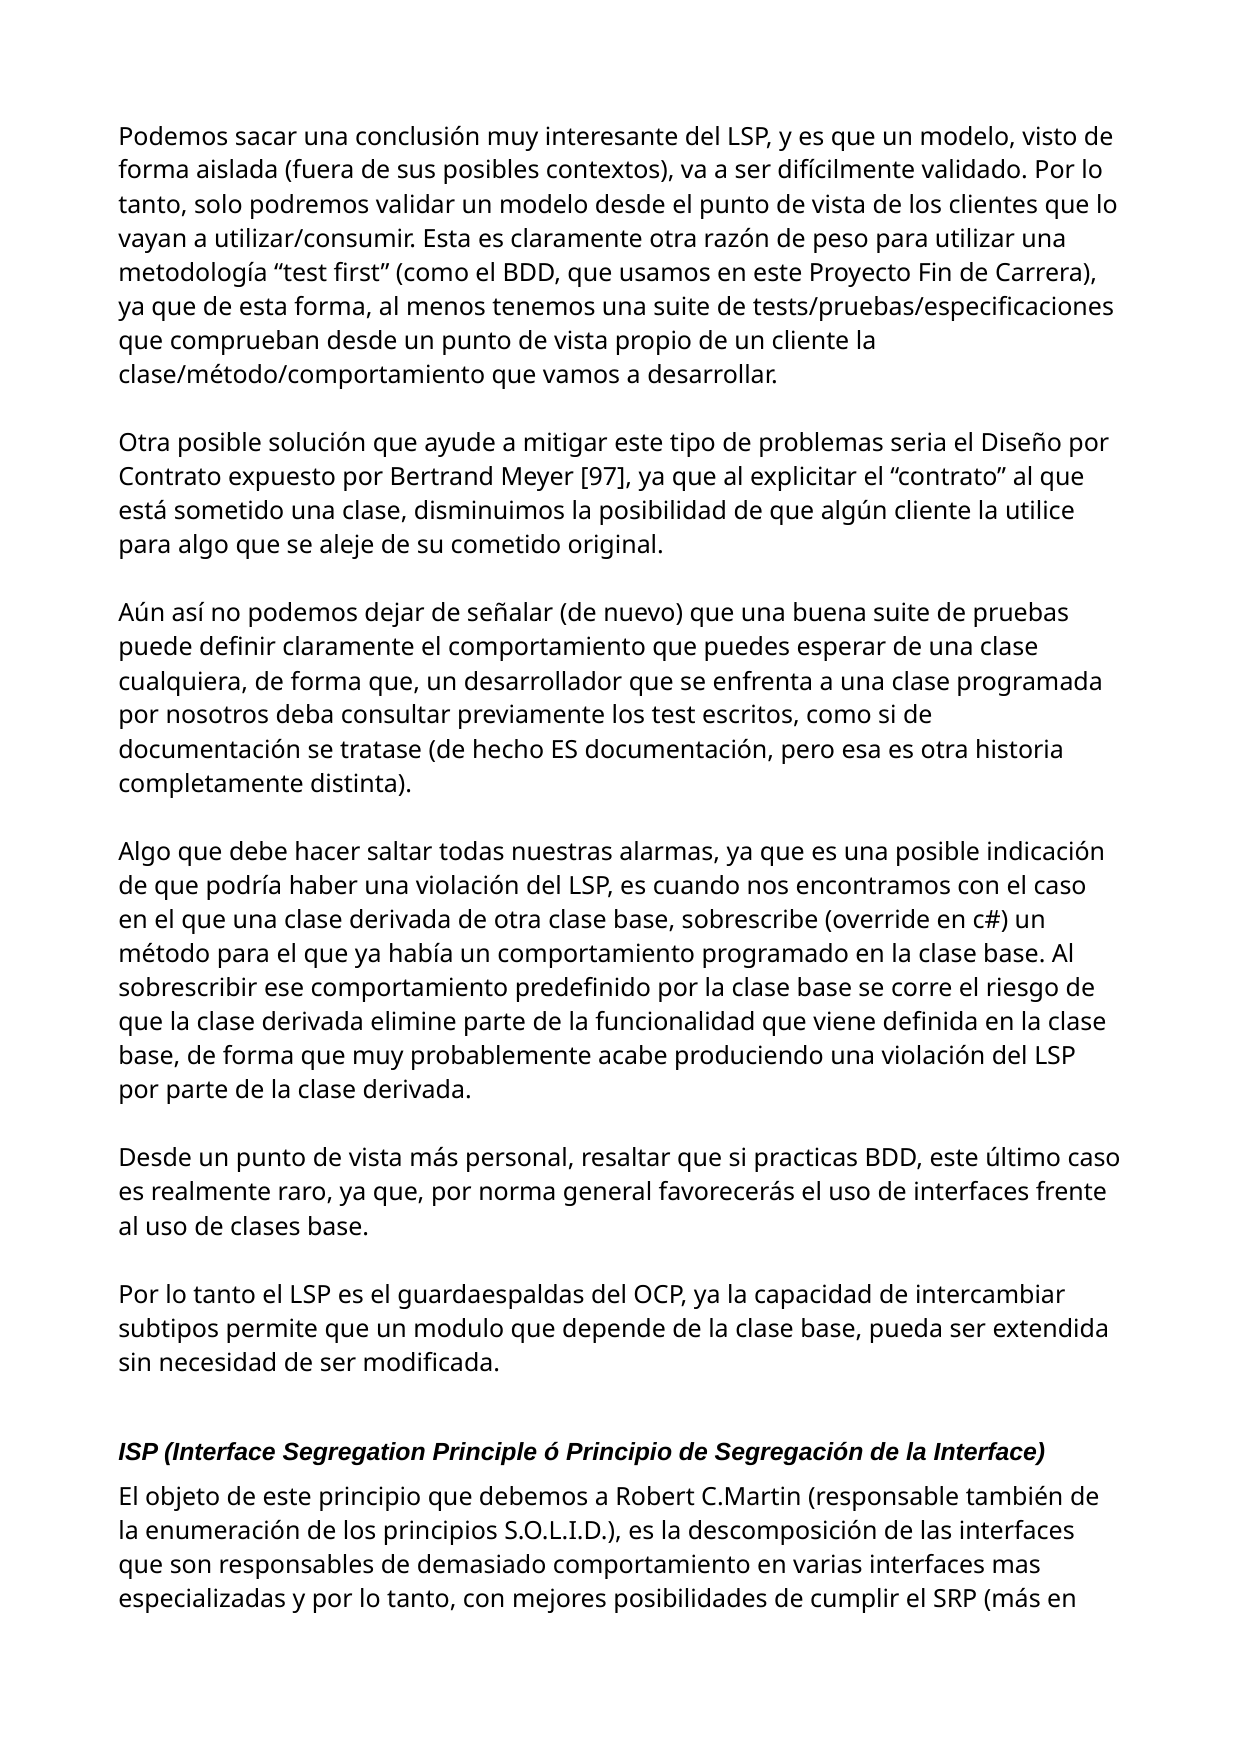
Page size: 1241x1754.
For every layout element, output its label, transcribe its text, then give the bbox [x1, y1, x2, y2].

text Podemos sacar una conclusión muy interesante del LSP, y es que un modelo, visto de forma aislada (fuera de sus posibles contextos), va a ser difícilmente validado. Por lo tanto, solo podremos validar un modelo desde el punto de vista de los clientes que lo vayan a utilizar/consumir. Esta es claramente otra razón de peso para utilizar una metodología “test first” (como el BDD, que usamos en este Proyecto Fin de Carrera), ya que de esta forma, al menos tenemos una suite de tests/pruebas/especificaciones que comprueban desde un punto de vista propio de un cliente la clase/método/comportamiento que vamos a desarrollar. [118, 118, 1122, 391]
text El objeto de este principio que debemos a Robert C.Martin (responsable también de la enumeración de los principios S.O.L.I.D.), es la descomposición de las interfaces que son responsables de demasiado comportamiento en varias interfaces mas especializadas y por lo tanto, con mejores posibilidades de cumplir el SRP (más en [118, 1478, 1122, 1615]
text Otra posible solución que ayude a mitigar este tipo de problemas seria el Diseño por Contrato expuesto por Bertrand Meyer [97], ya que al explicitar el “contrato” al que está sometido una clase, disminuimos la posibilidad de que algún cliente la utilice para algo que se aleje de su cometido original. [118, 425, 1122, 561]
text Algo que debe hacer saltar todas nuestras alarmas, ya que es una posible indicación de que podría haber una violación del LSP, es cuando nos encontramos con el caso en el que una clase derivada de otra clase base, sobrescribe (override en c#) un método para el que ya había un comportamiento programado en la clase base. Al sobrescribir ese comportamiento predefinido por la clase base se corre el riesgo de que la clase derivada elimine parte de la funcionalidad que viene definida en la clase base, de forma que muy probablemente acabe produciendo una violación del LSP por parte de la clase derivada. [118, 833, 1122, 1106]
text Aún así no podemos dejar de señalar (de nuevo) que una buena suite de pruebas puede definir claramente el comportamiento que puedes esperar de una clase cualquiera, de forma que, un desarrollador que se enfrenta a una clase programada por nosotros deba consultar previamente los test escritos, como si de documentación se tratase (de hecho ES documentación, pero esa es otra historia completamente distinta). [118, 595, 1122, 799]
text Desde un punto de vista más personal, resaltar que si practicas BDD, este último caso es realmente raro, ya que, por norma general favorecerás el uso de interfaces frente al uso de clases base. [118, 1140, 1122, 1242]
text Por lo tanto el LSP es el guardaespaldas del OCP, ya la capacidad de intercambiar subtipos permite que un modulo que depende de la clase base, pueda ser extendida sin necesidad de ser modificada. [118, 1276, 1122, 1378]
subtitle ISP (Interface Segregation Principle ó Principio de Segregación de la Interface) [118, 1437, 1122, 1466]
